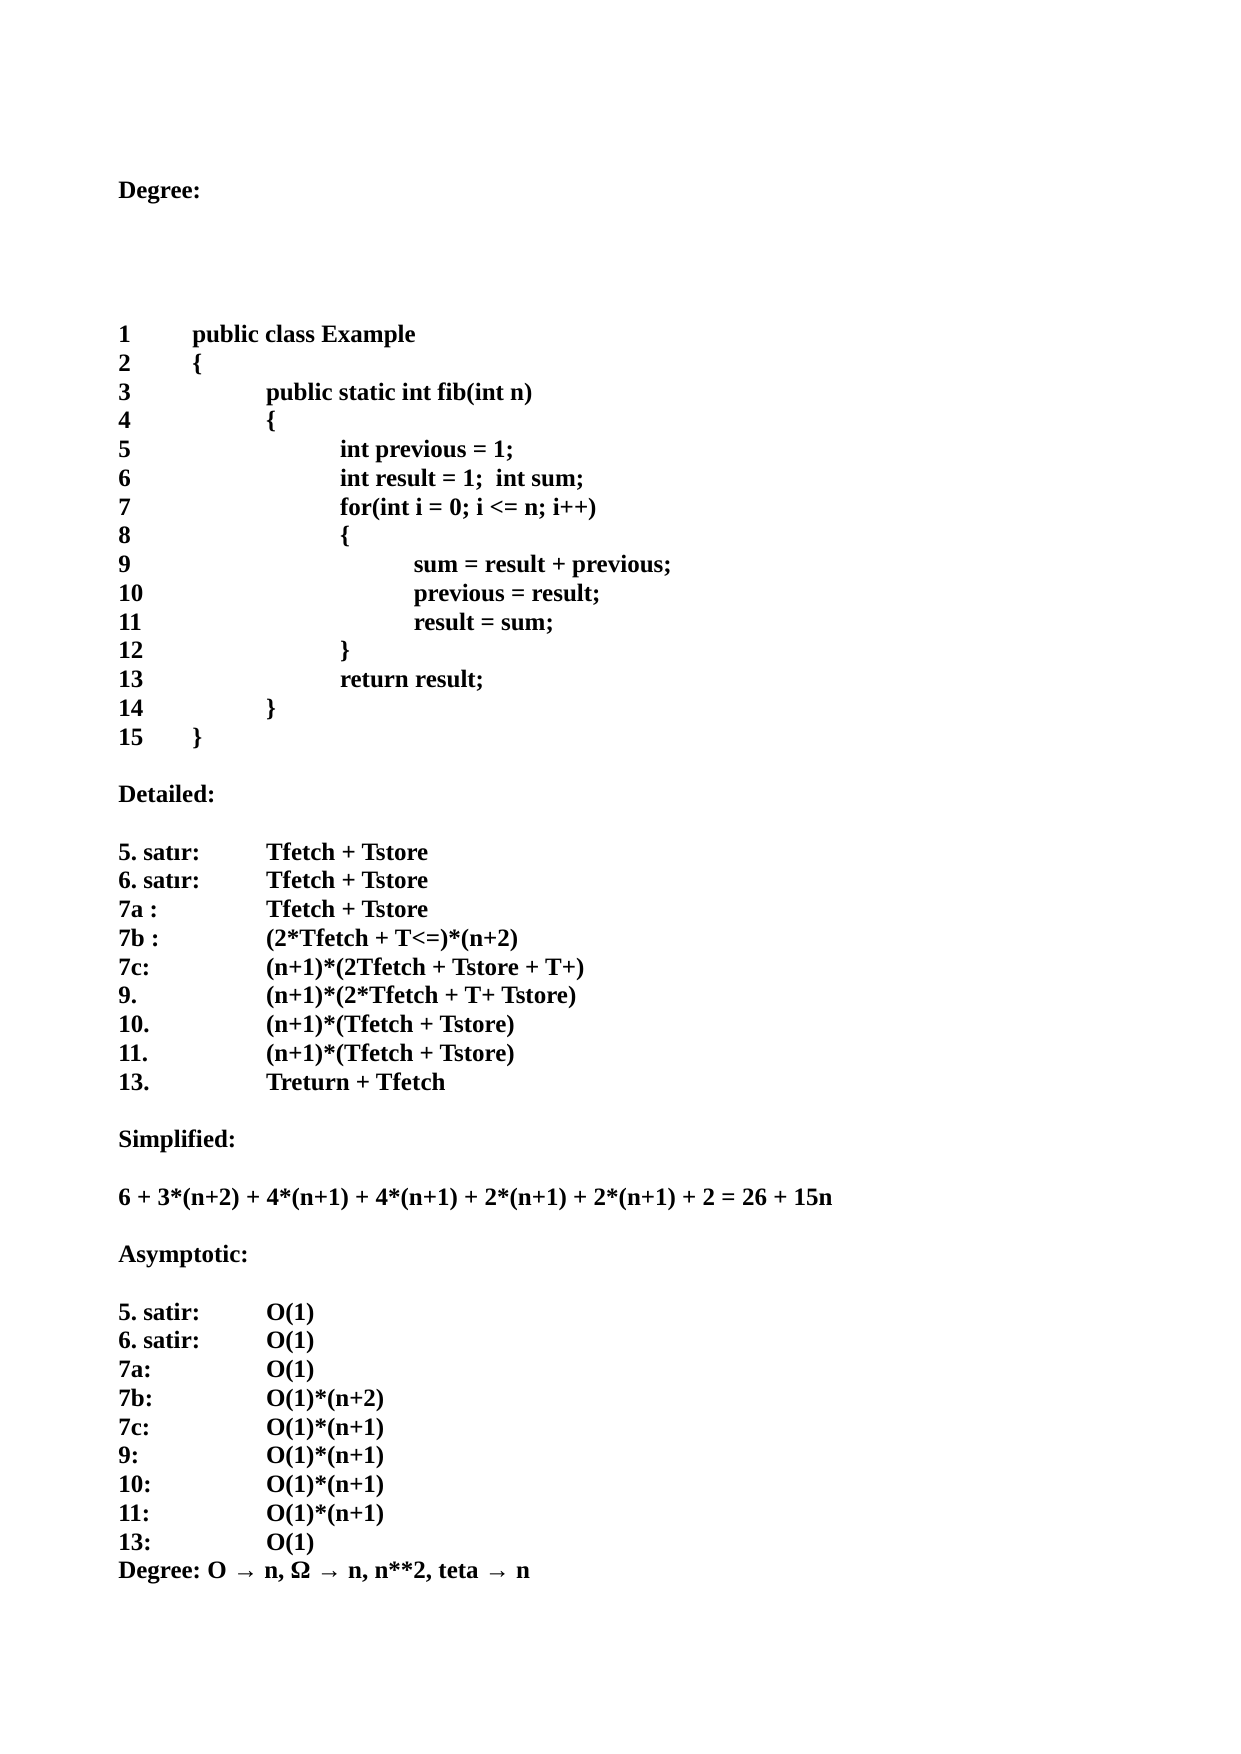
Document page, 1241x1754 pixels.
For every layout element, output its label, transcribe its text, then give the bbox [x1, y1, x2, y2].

text Detailed: [118, 779, 1122, 808]
text 7a : Tfetch + Tstore [118, 894, 1122, 923]
text 11. (n+1)*(Tfetch + Tstore) [118, 1038, 1122, 1067]
text 1 public class Example [118, 319, 1122, 348]
text 12 } [118, 636, 1122, 664]
text 4 { [118, 406, 1122, 434]
text 10. (n+1)*(Tfetch + Tstore) [118, 1009, 1122, 1038]
text 2 { [118, 348, 1122, 377]
text 7c: (n+1)*(2Tfetch + Tstore + T+) [118, 952, 1122, 981]
text Simplified: [118, 1124, 1122, 1153]
text 13. Treturn + Tfetch [118, 1067, 1122, 1096]
text 13 return result; [118, 664, 1122, 693]
text 7 for(int i = 0; i <= n; i++) [118, 492, 1122, 521]
text 3 public static int fib(int n) [118, 377, 1122, 406]
text 6 + 3*(n+2) + 4*(n+1) + 4*(n+1) + 2*(n+1) + 2*(n+1) + 2 = 26 + 15n [118, 1182, 1122, 1211]
text 6. satır: Tfetch + Tstore [118, 866, 1122, 894]
text 8 { [118, 521, 1122, 549]
text 7c: O(1)*(n+1) [118, 1412, 1122, 1441]
text Degree: O → n, Ω → n, n**2, teta → n [118, 1556, 1122, 1584]
text 9. (n+1)*(2*Tfetch + T+ Tstore) [118, 981, 1122, 1009]
text 9: O(1)*(n+1) [118, 1441, 1122, 1469]
text 13: O(1) [118, 1527, 1122, 1556]
text 10 previous = result; [118, 578, 1122, 607]
text 7a: O(1) [118, 1354, 1122, 1383]
text 7b : (2*Tfetch + T<=)*(n+2) [118, 923, 1122, 952]
text 5. satir: O(1) [118, 1297, 1122, 1326]
text 5. satır: Tfetch + Tstore [118, 837, 1122, 866]
text 6. satir: O(1) [118, 1326, 1122, 1354]
text 11: O(1)*(n+1) [118, 1498, 1122, 1527]
text 6 int result = 1; int sum; [118, 463, 1122, 492]
text 7b: O(1)*(n+2) [118, 1383, 1122, 1412]
text 9 sum = result + previous; [118, 549, 1122, 578]
text Asymptotic: [118, 1239, 1122, 1268]
text 15 } [118, 722, 1122, 751]
text 11 result = sum; [118, 607, 1122, 636]
text 5 int previous = 1; [118, 434, 1122, 463]
text Degree: [118, 176, 1122, 204]
text 10: O(1)*(n+1) [118, 1469, 1122, 1498]
text 14 } [118, 693, 1122, 722]
